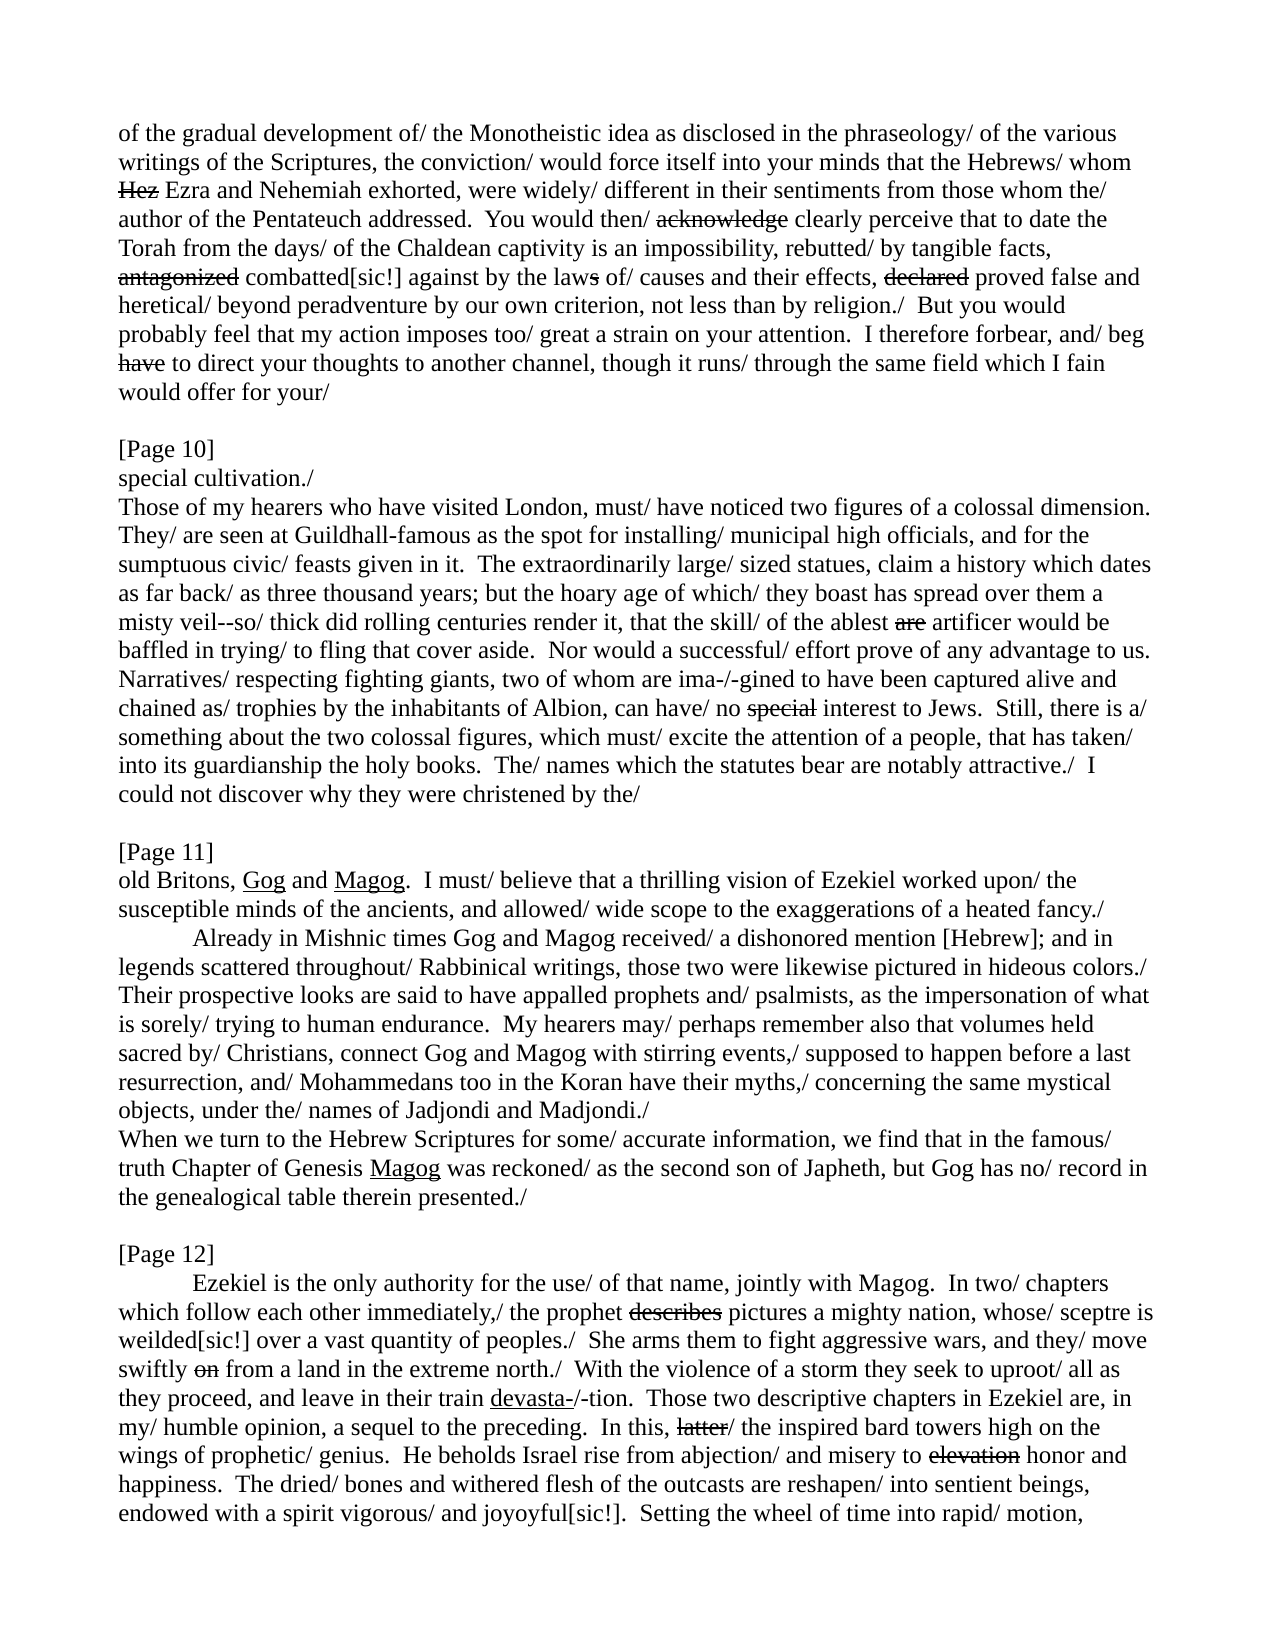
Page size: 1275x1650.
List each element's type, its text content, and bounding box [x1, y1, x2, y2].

text old Britons, Gog and Magog. I must/ believe that a thrilling vision of Ezekiel worked upon/ the susceptible minds of the ancients, and allowed/ wide scope to the exaggerations of a heated fancy./ [118, 866, 1157, 923]
text [Page 10] [118, 434, 1157, 463]
text Already in Mishnic times Gog and Magog received/ a dishonored mention [Hebrew]; and in legends scattered throughout/ Rabbinical writings, those two were likewise pictured in hideous colors./ Their prospective looks are said to have appalled prophets and/ psalmists, as the impersonation of what is sorely/ trying to human endurance. My hearers may/ perhaps remember also that volumes held sacred by/ Christians, connect Gog and Magog with stirring events,/ supposed to happen before a last resurrection, and/ Mohammedans too in the Koran have their myths,/ concerning the same mystical objects, under the/ names of Jadjondi and Madjondi./ [118, 923, 1157, 1124]
text Those of my hearers who have visited London, must/ have noticed two figures of a colossal dimension. They/ are seen at Guildhall-famous as the spot for installing/ municipal high officials, and for the sumptuous civic/ feasts given in it. The extraordinarily large/ sized statues, claim a history which dates as far back/ as three thousand years; but the hoary age of which/ they boast has spread over them a misty veil--so/ thick did rolling centuries render it, that the skill/ of the ablest are artificer would be baffled in trying/ to fling that cover aside. Nor would a successful/ effort prove of any advantage to us. Narratives/ respecting fighting giants, two of whom are ima-/-gined to have been captured alive and chained as/ trophies by the inhabitants of Albion, can have/ no special interest to Jews. Still, there is a/ something about the two colossal figures, which must/ excite the attention of a people, that has taken/ into its guardianship the holy books. The/ names which the statutes bear are notably attractive./ I could not discover why they were christened by the/ [118, 492, 1157, 808]
text [Page 12] [118, 1239, 1157, 1268]
text [Page 11] [118, 837, 1157, 866]
text Ezekiel is the only authority for the use/ of that name, jointly with Magog. In two/ chapters which follow each other immediately,/ the prophet describes pictures a mighty nation, whose/ sceptre is weilded[sic!] over a vast quantity of peoples./ She arms them to fight aggressive wars, and they/ move swiftly on from a land in the extreme north./ With the violence of a storm they seek to uproot/ all as they proceed, and leave in their train devasta-/-tion. Those two descriptive chapters in Ezekiel are, in my/ humble opinion, a sequel to the preceding. In this, latter/ the inspired bard towers high on the wings of prophetic/ genius. He beholds Israel rise from abjection/ and misery to elevation honor and happiness. The dried/ bones and withered flesh of the outcasts are reshapen/ into sentient beings, endowed with a spirit vigorous/ and joyoyful[sic!]. Setting the wheel of time into rapid/ motion, [118, 1268, 1157, 1527]
text of the gradual development of/ the Monotheistic idea as disclosed in the phraseology/ of the various writings of the Scriptures, the conviction/ would force itself into your minds that the Hebrews/ whom Hez Ezra and Nehemiah exhorted, were widely/ different in their sentiments from those whom the/ author of the Pentateuch addressed. You would then/ acknowledge clearly perceive that to date the Torah from the days/ of the Chaldean captivity is an impossibility, rebutted/ by tangible facts, antagonized combatted[sic!] against by the laws of/ causes and their effects, declared proved false and heretical/ beyond peradventure by our own criterion, not less than by religion./ But you would probably feel that my action imposes too/ great a strain on your attention. I therefore forbear, and/ beg have to direct your thoughts to another channel, though it runs/ through the same field which I fain would offer for your/ [118, 118, 1157, 406]
text special cultivation./ [118, 463, 1157, 492]
text When we turn to the Hebrew Scriptures for some/ accurate information, we find that in the famous/ truth Chapter of Genesis Magog was reckoned/ as the second son of Japheth, but Gog has no/ record in the genealogical table therein presented./ [118, 1124, 1157, 1211]
